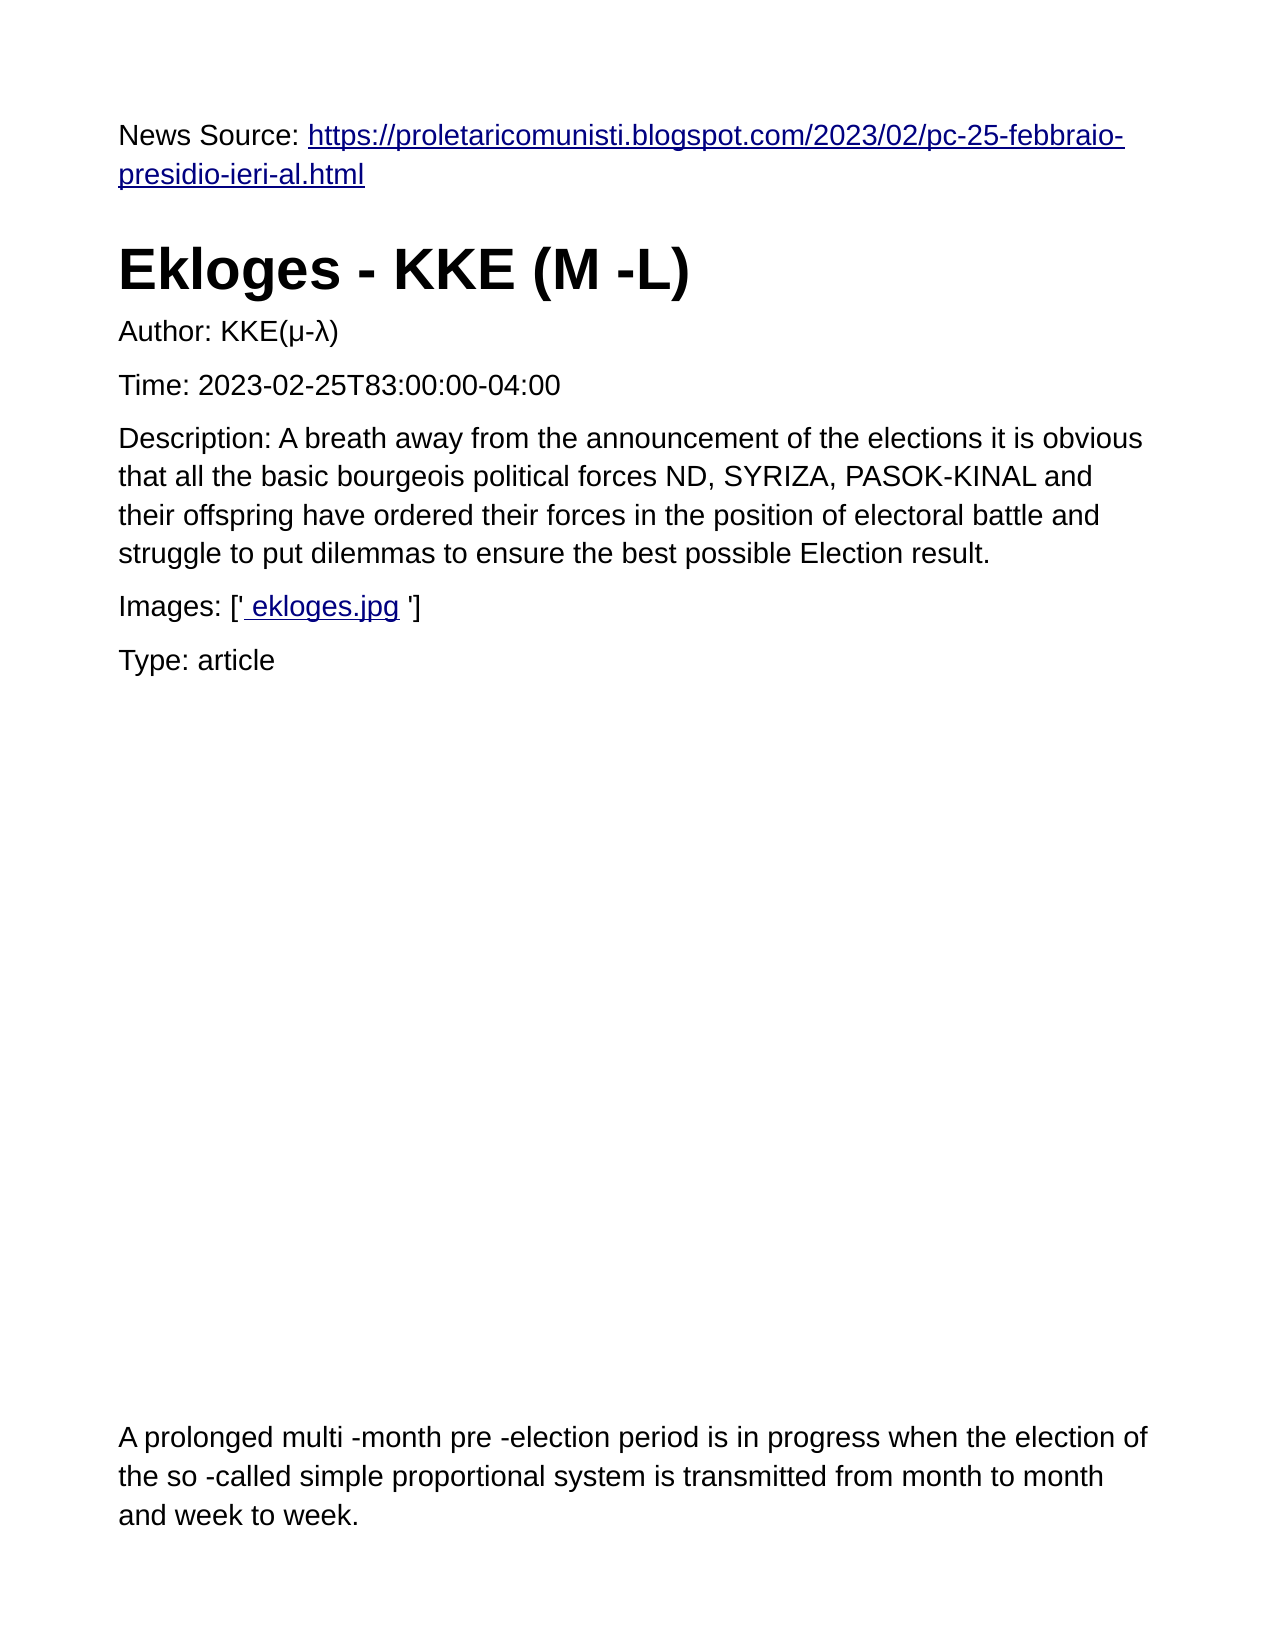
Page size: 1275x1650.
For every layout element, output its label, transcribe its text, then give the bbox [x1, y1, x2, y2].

text Description: A breath away from the announcement of the elections it is obvious that all the basic bourgeois political forces ND, SYRIZA, PASOK-KINAL and their offspring have ordered their forces in the position of electoral battle and struggle to put dilemmas to ensure the best possible Election result. [118, 421, 1157, 570]
text Type: article [118, 642, 1157, 676]
subtitle Ekloges - KKE (M -L) [118, 235, 1157, 302]
text A prolonged multi -month pre -election period is in progress when the election of the so -called simple proportional system is transmitted from month to month and week to week. [118, 696, 1157, 1531]
text Author: ΚΚΕ(μ-λ) [118, 314, 1157, 348]
text Images: [' ekloges.jpg '] [118, 589, 1157, 623]
text Time: 2023-02-25T83:00:00-04:00 [118, 367, 1157, 401]
text News Source: https://proletaricomunisti.blogspot.com/2023/02/pc-25-febbraio-presidio-ieri-al.html [118, 118, 1157, 190]
